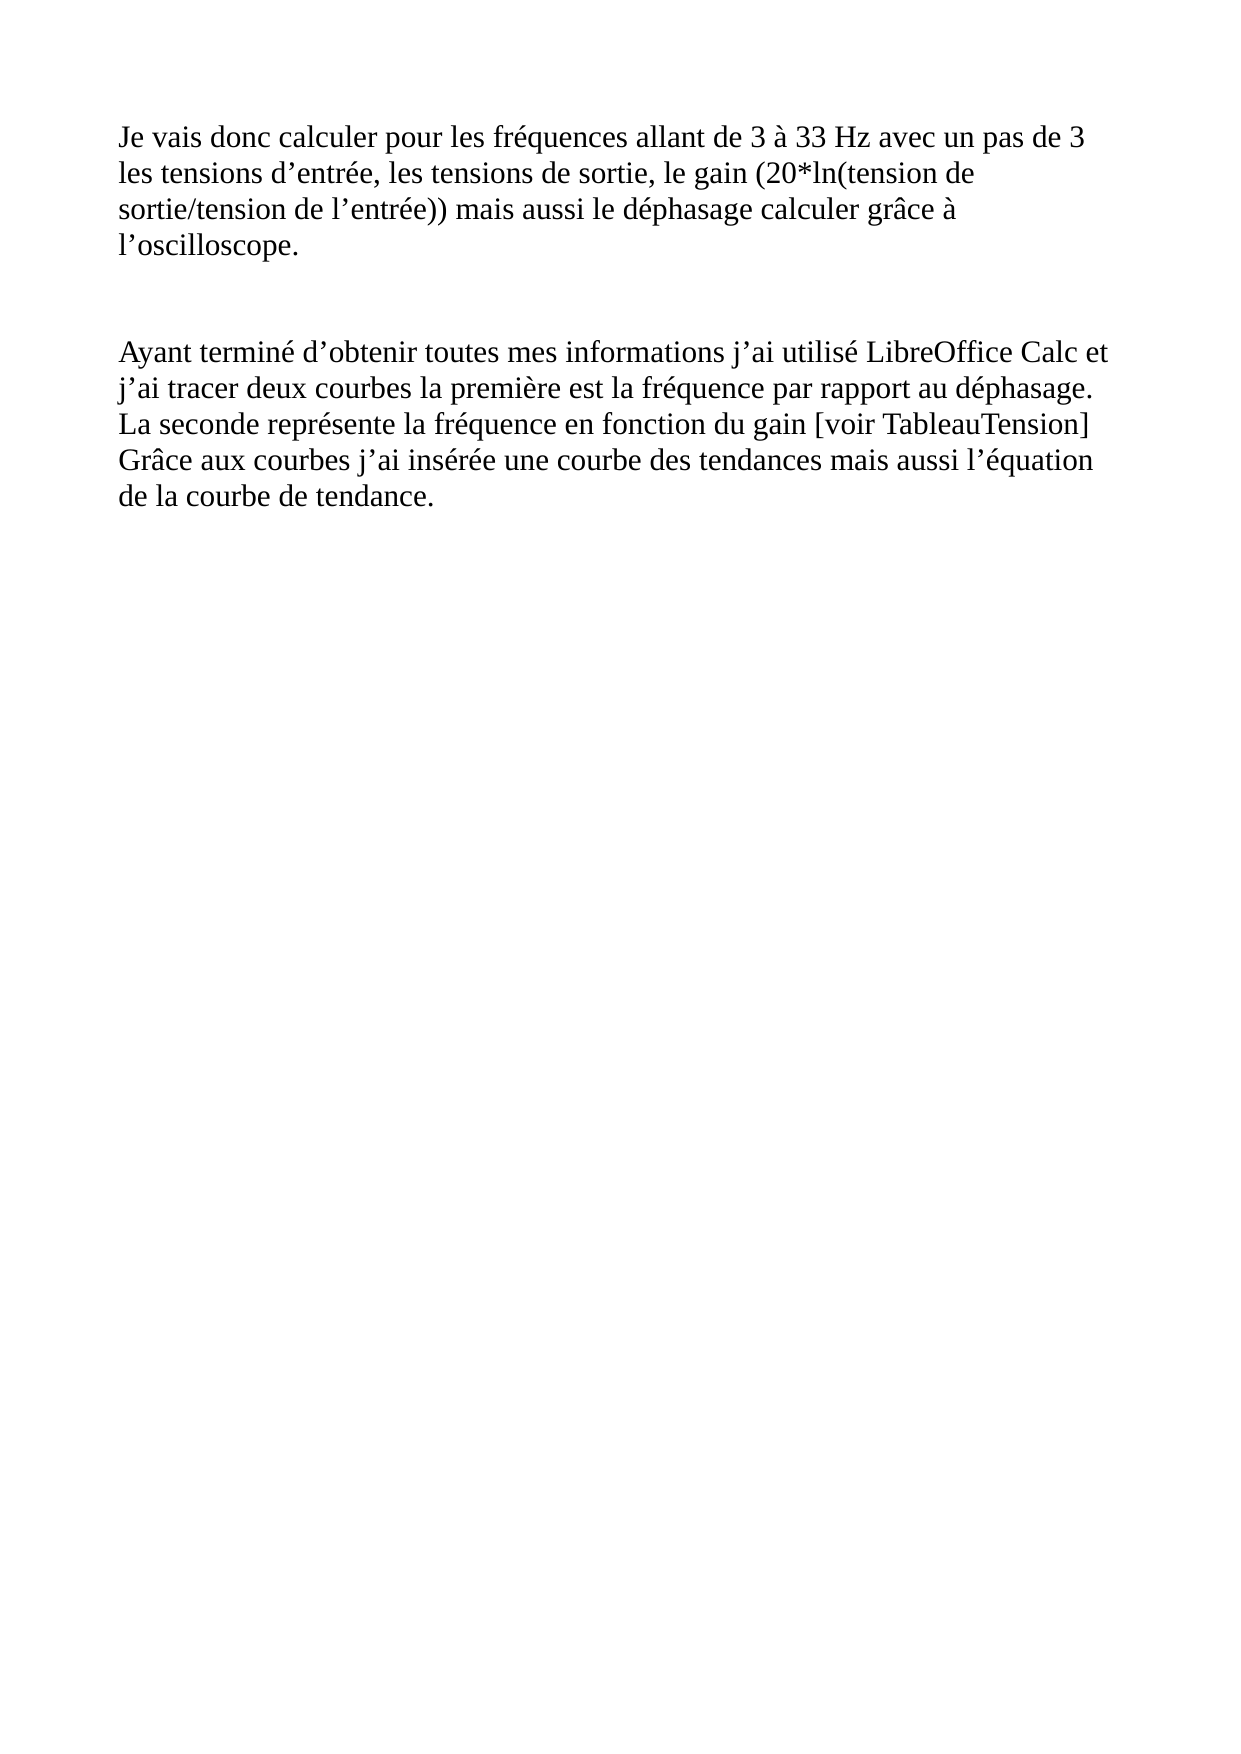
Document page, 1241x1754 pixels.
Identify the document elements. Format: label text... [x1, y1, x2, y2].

text Je vais donc calculer pour les fréquences allant de 3 à 33 Hz avec un pas de 3 les tensions d’entrée, les tensions de sortie, le gain (20*ln(tension de sortie/tension de l’entrée)) mais aussi le déphasage calculer grâce à l’oscilloscope. [118, 118, 1122, 262]
text Ayant terminé d’obtenir toutes mes informations j’ai utilisé LibreOffice Calc et j’ai tracer deux courbes la première est la fréquence par rapport au déphasage. [118, 334, 1122, 406]
text Grâce aux courbes j’ai insérée une courbe des tendances mais aussi l’équation de la courbe de tendance. [118, 442, 1122, 513]
text La seconde représente la fréquence en fonction du gain [voir TableauTension] [118, 406, 1122, 442]
